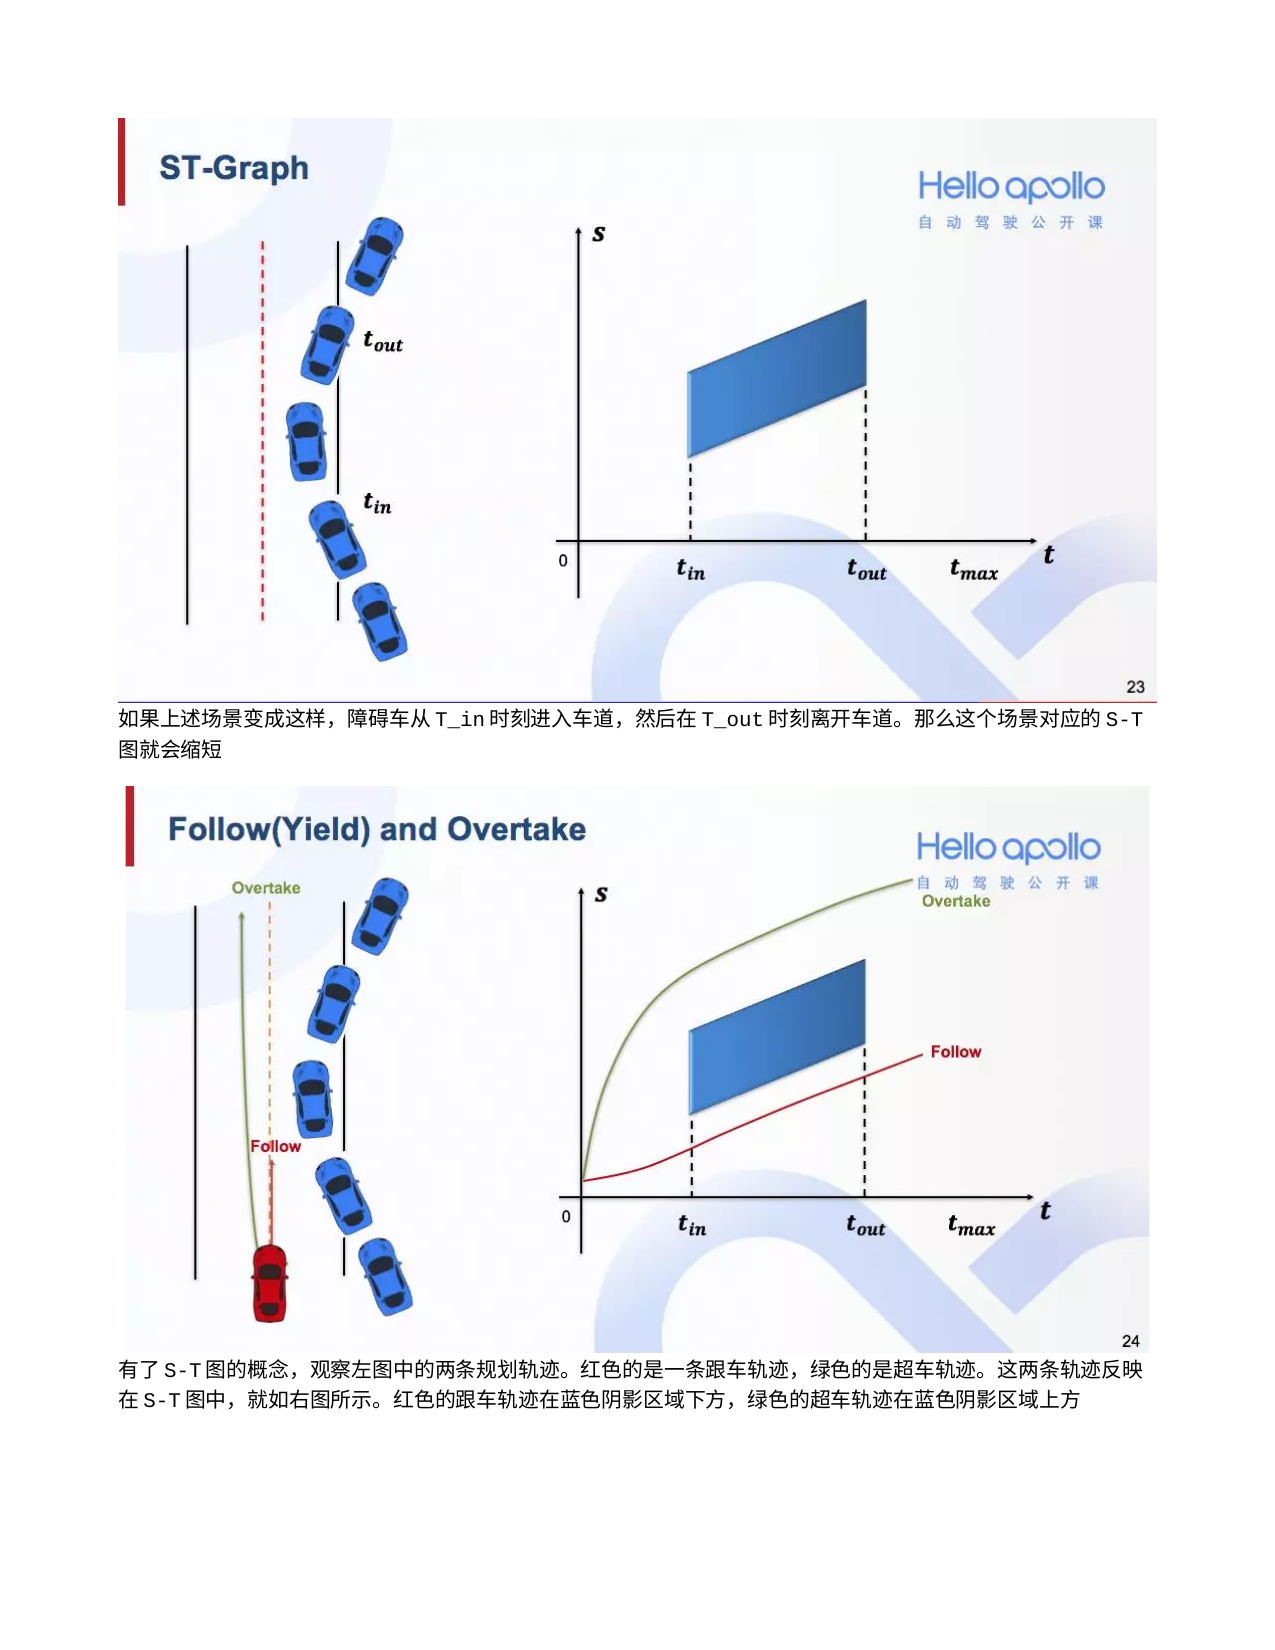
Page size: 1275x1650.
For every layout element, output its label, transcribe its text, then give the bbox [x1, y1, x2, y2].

picture [118, 118, 1157, 703]
text 如果上述场景变成这样，障碍车从T_in时刻进入车道，然后在T_out时刻离开车道。那么这个场景对应的S-T图就会缩短 [118, 703, 1157, 763]
text 有了S-T图的概念，观察左图中的两条规划轨迹。红色的是一条跟车轨迹，绿色的是超车轨迹。这两条轨迹反映在S-T图中，就如右图所示。红色的跟车轨迹在蓝色阴影区域下方，绿色的超车轨迹在蓝色阴影区域上方 [118, 787, 1157, 1414]
picture [125, 786, 1150, 1353]
